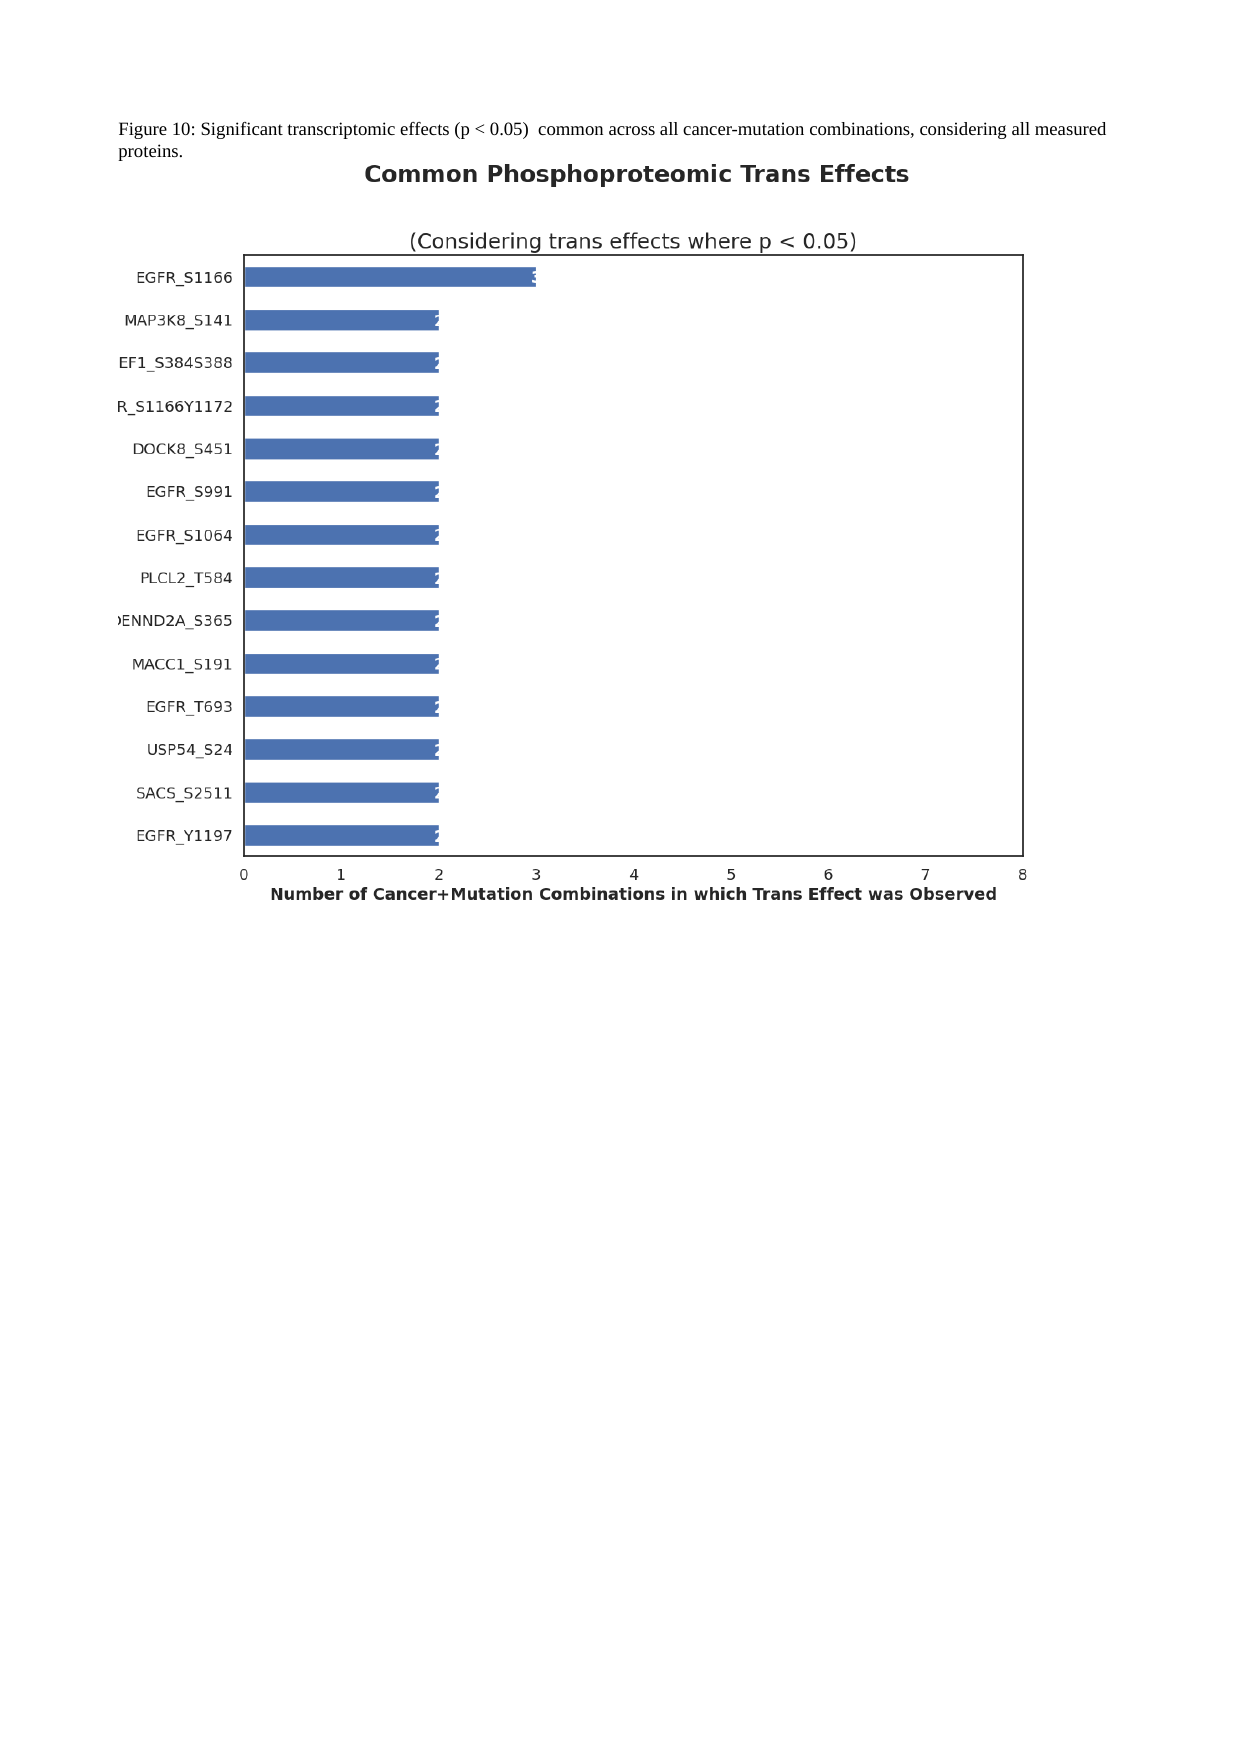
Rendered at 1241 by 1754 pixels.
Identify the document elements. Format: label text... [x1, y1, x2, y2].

picture [118, 161, 1123, 942]
text Figure 10: Significant transcriptomic effects (p < 0.05) common across all cancer-mutation combinations, considering all measured proteins. [118, 118, 1122, 161]
